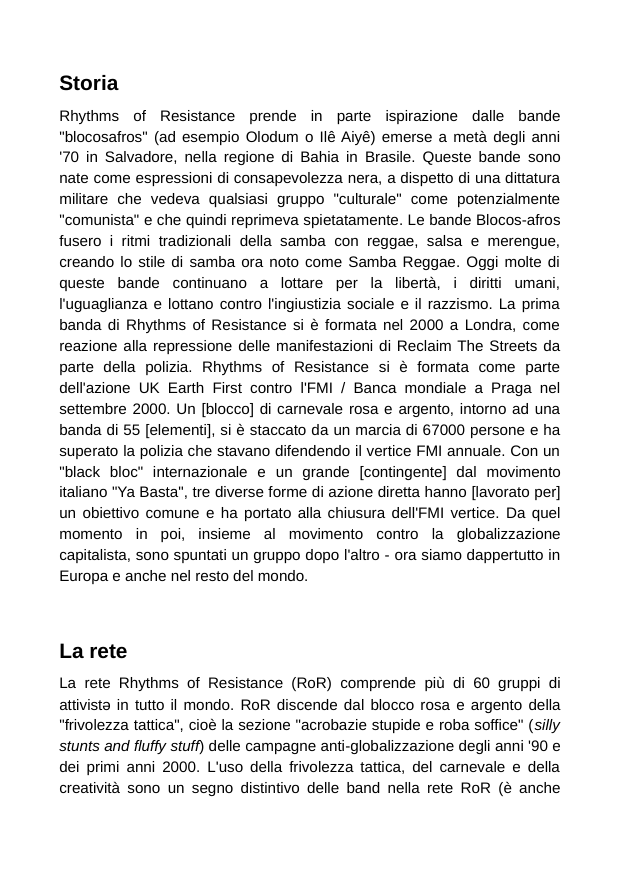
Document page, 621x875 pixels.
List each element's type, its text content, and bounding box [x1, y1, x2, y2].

text Rhythms of Resistance prende in parte ispirazione dalle bande "blocosafros" (ad esempio Olodum o Ilê Aiyê) emerse a metà degli anni '70 in Salvadore, nella regione di Bahia in Brasile. Queste bande sono nate come espressioni di consapevolezza nera, a dispetto di una dittatura militare che vedeva qualsiasi gruppo "culturale" come potenzialmente "comunista" e che quindi reprimeva spietatamente. Le bande Blocos-afros fusero i ritmi tradizionali della samba con reggae, salsa e merengue, creando lo stile di samba ora noto come Samba Reggae. Oggi molte di queste bande continuano a lottare per la libertà, i diritti umani, l'uguaglianza e lottano contro l'ingiustizia sociale e il razzismo. La prima banda di Rhythms of Resistance si è formata nel 2000 a Londra, come reazione alla repressione delle manifestazioni di Reclaim The Streets da parte della polizia. Rhythms of Resistance si è formata come parte dell'azione UK Earth First contro l'FMI / Banca mondiale a Praga nel settembre 2000. Un [blocco] di carnevale rosa e argento, intorno ad una banda di 55 [elementi], si è staccato da un marcia di 67000 persone e ha superato la polizia che stavano difendendo il vertice FMI annuale. Con un "black bloc" internazionale e un grande [contingente] dal movimento italiano "Ya Basta", tre diverse forme di azione diretta hanno [lavorato per] un obiettivo comune e ha portato alla chiusura dell'FMI vertice. Da quel momento in poi, insieme al movimento contro la globalizzazione capitalista, sono spuntati un gruppo dopo l'altro - ora siamo dappertutto in Europa e anche nel resto del mondo. [59, 107, 561, 585]
subtitle La rete [59, 639, 561, 663]
subtitle Storia [59, 71, 561, 95]
text La rete Rhythms of Resistance (RoR) comprende più di 60 gruppi di attivistə in tutto il mondo. RoR discende dal blocco rosa e argento della "frivolezza tattica", cioè la sezione "acrobazie stupide e roba soffice" (silly stunts and fluffy stuff) delle campagne anti-globalizzazione degli anni '90 e dei primi anni 2000. L'uso della frivolezza tattica, del carnevale e della creatività sono un segno distintivo delle band nella rete RoR (è anche [59, 675, 561, 797]
